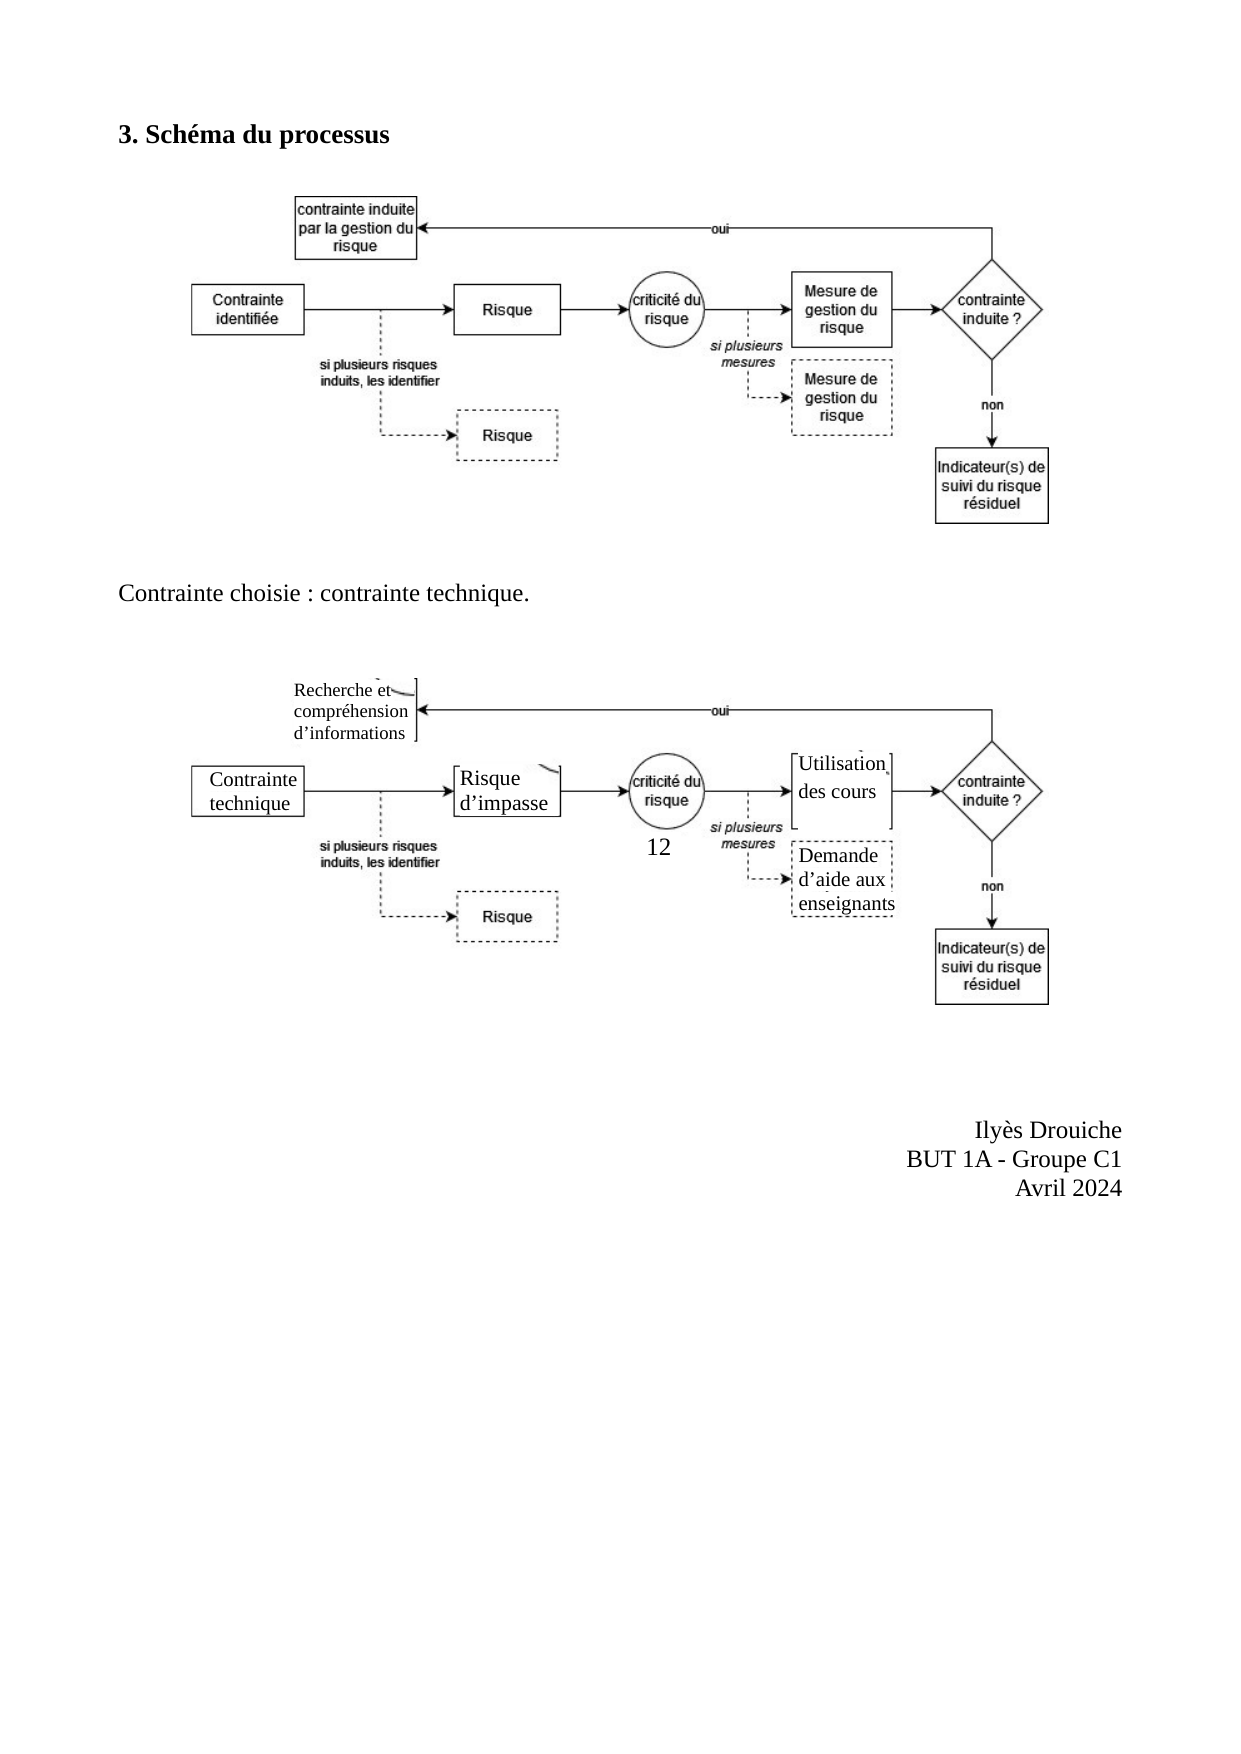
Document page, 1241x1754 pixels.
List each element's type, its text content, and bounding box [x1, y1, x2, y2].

text Avril 2024 [118, 1173, 1122, 1201]
text Contrainte choisie : contrainte technique. [118, 578, 1122, 606]
picture [191, 678, 1049, 1005]
text Ilyès Drouiche [118, 1115, 1122, 1144]
picture [191, 196, 1049, 524]
text BUT 1A - Groupe C1 [118, 1144, 1122, 1173]
text 3. Schéma du processus [118, 118, 1122, 149]
